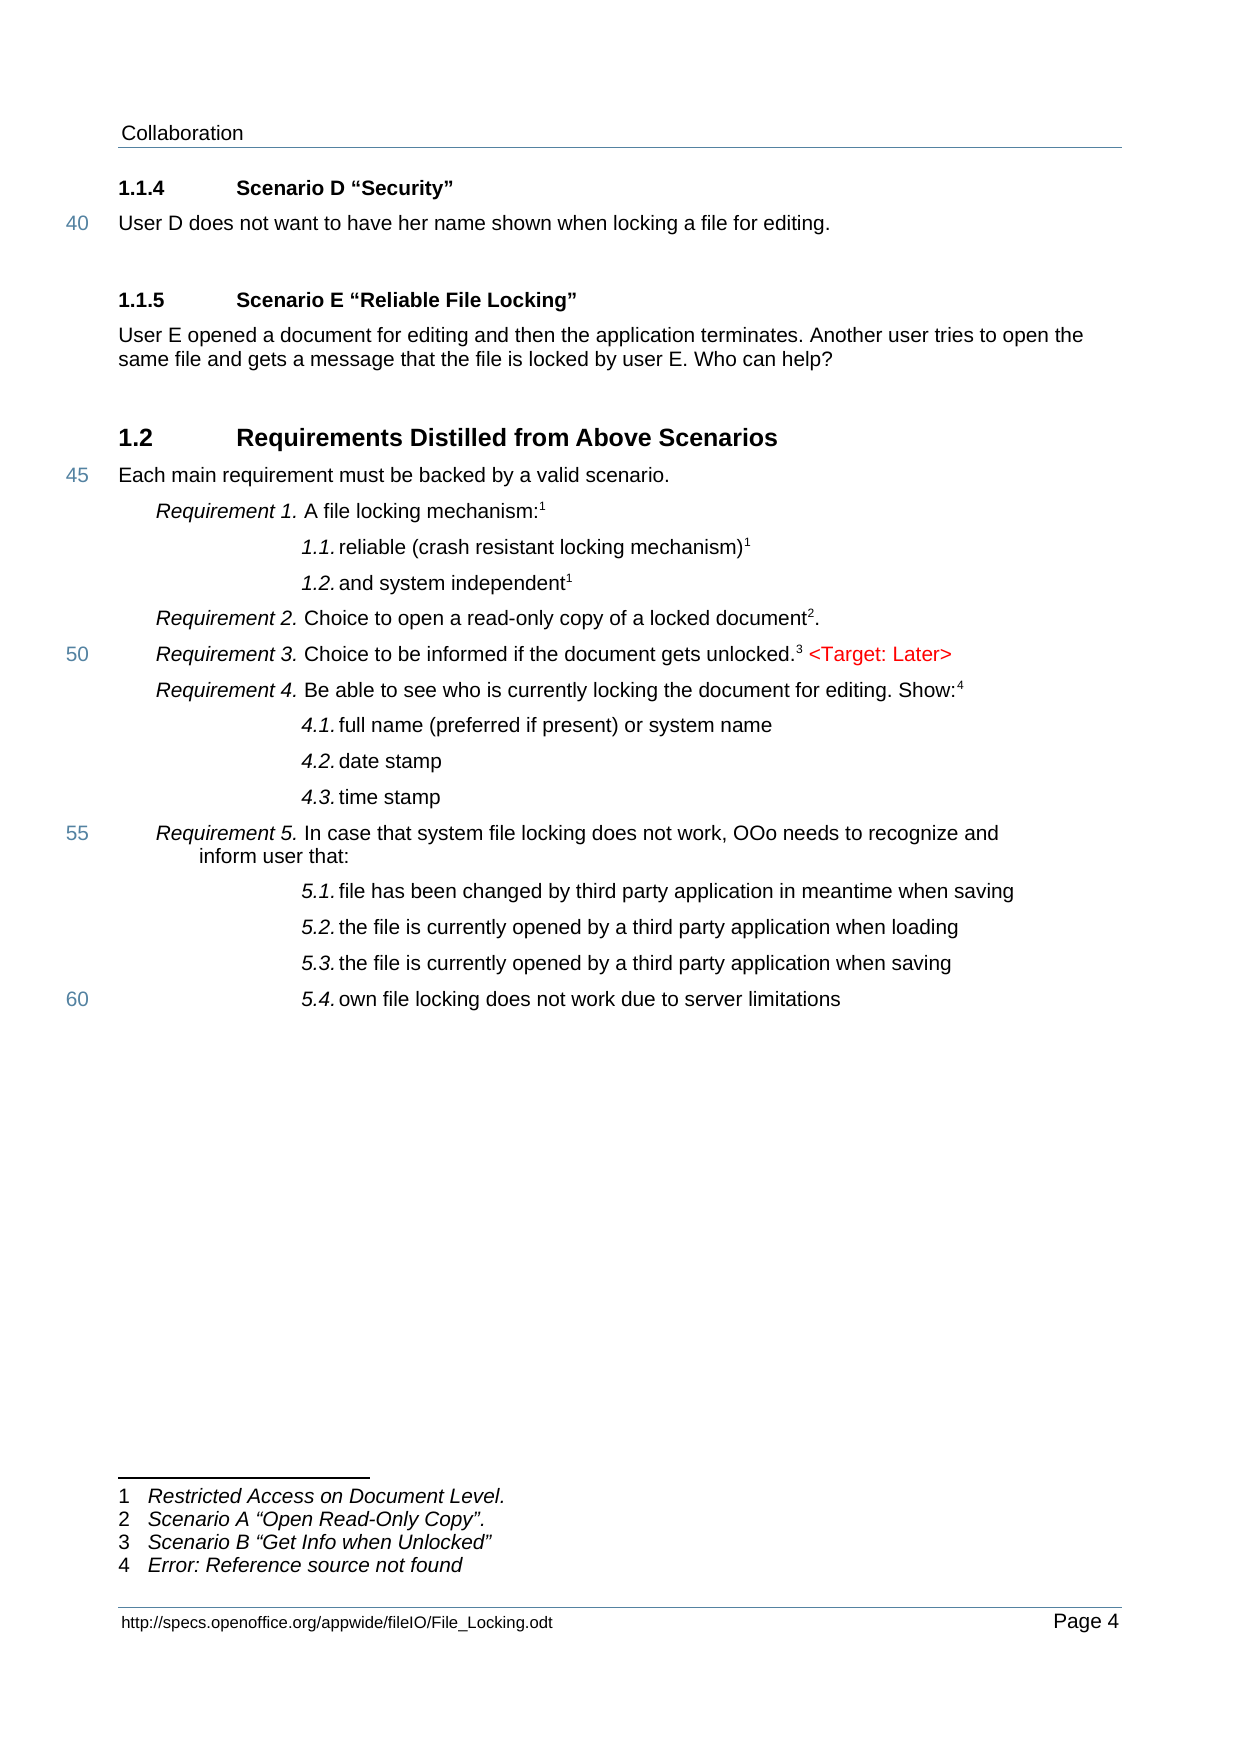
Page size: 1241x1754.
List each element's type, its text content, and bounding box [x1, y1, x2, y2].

list Choice to open a read-only copy of a locked document. [156, 607, 1122, 630]
list Scenario A “Open Read-Only Copy”. [118, 1507, 1122, 1531]
list Fehler: Referenz nicht gefunden [118, 1554, 1122, 1577]
list Restricted Access on Document Level. [118, 1484, 1122, 1507]
list A file locking mechanism: [156, 499, 1122, 523]
list full name (preferred if present) or system name [301, 714, 1122, 737]
subtitle Scenario E “Reliable File Locking” [118, 289, 1122, 312]
list file has been changed by third party application in meantime when saving [301, 880, 1122, 903]
list reliable (crash resistant locking mechanism)1 [301, 535, 1122, 558]
text User E opened a document for editing and then the application terminates. Another user tries to open the same file and gets a message that the file is locked by user E. Who can help? [118, 324, 1122, 370]
list Choice to be informed if the document gets unlocked. <Target: Later> [156, 642, 1122, 666]
list the file is currently opened by a third party application when saving [301, 952, 1122, 975]
list time stamp [301, 785, 1122, 809]
list Be able to see who is currently locking the document for editing. Show: [156, 678, 1122, 701]
text User D does not want to have her name shown when locking a file for editing. [118, 212, 1122, 235]
subtitle Scenario D “Security” [118, 177, 1122, 200]
list the file is currently opened by a third party application when loading [301, 916, 1122, 939]
list and system independent1 [301, 571, 1122, 594]
list own file locking does not work due to server limitations [301, 987, 1122, 1011]
list In case that system file locking does not work, OOo needs to recognize and inform user that: [156, 821, 1122, 868]
text Each main requirement must be backed by a valid scenario. [118, 464, 1122, 487]
subtitle Requirements Distilled from Above Scenarios [118, 424, 1122, 452]
list date stamp [301, 750, 1122, 773]
list Scenario B “Get Info when Unlocked” [118, 1531, 1122, 1554]
